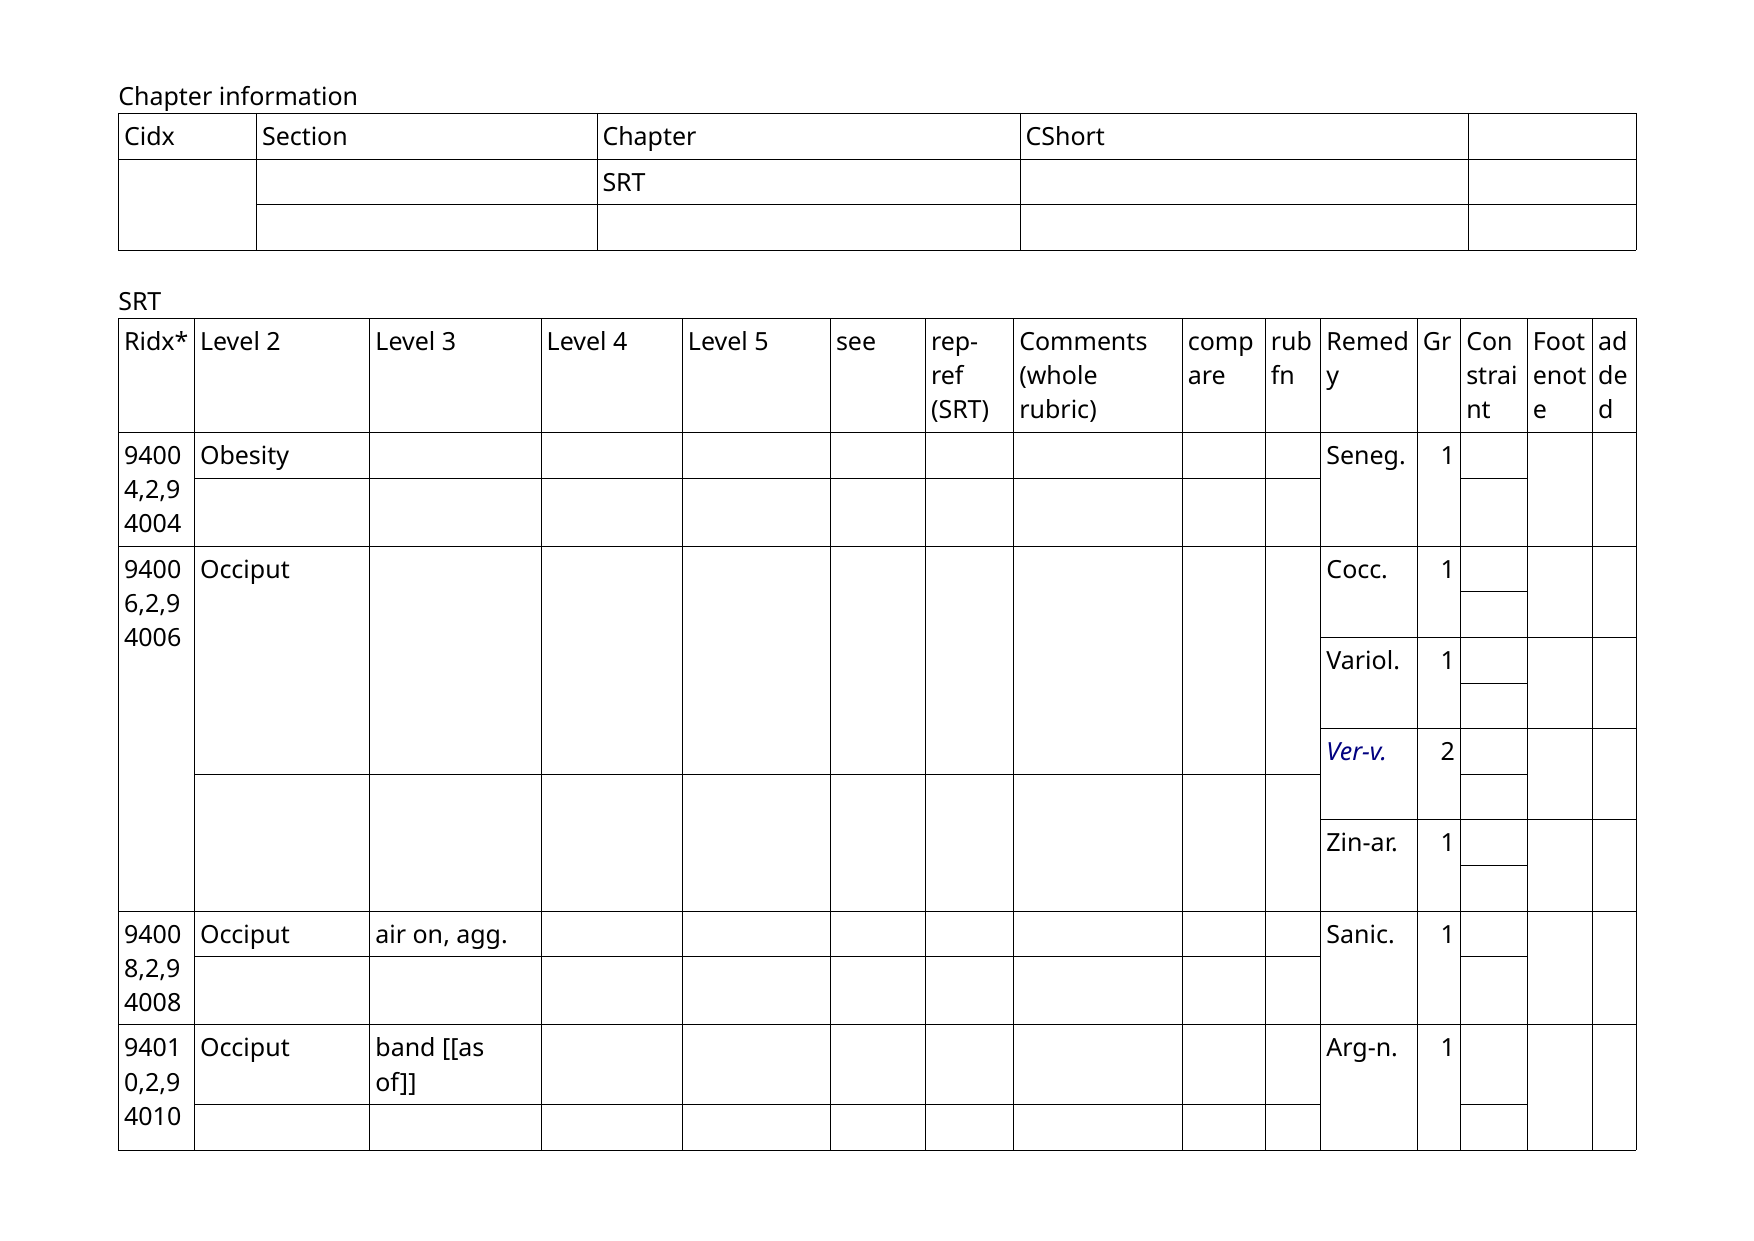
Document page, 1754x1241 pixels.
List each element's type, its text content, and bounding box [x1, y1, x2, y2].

table_cell Obesity [195, 433, 369, 477]
table_cell [1461, 912, 1527, 956]
table_cell [598, 205, 1020, 250]
table_cell [926, 1105, 1013, 1149]
table_cell Occiput [195, 547, 369, 774]
table_header Remedy [1321, 319, 1417, 432]
table_cell [1528, 729, 1592, 819]
table_cell [370, 433, 541, 477]
table_cell [542, 957, 682, 1024]
table_cell [119, 160, 256, 250]
table_cell [1469, 205, 1636, 250]
table_cell [926, 547, 1013, 774]
table_cell [1183, 912, 1265, 956]
table_header compare [1183, 319, 1265, 432]
table_cell Occiput [195, 1025, 369, 1104]
table_cell [926, 957, 1013, 1024]
table_header rub fn [1266, 319, 1320, 432]
table_header Ridx* [119, 319, 194, 432]
table_cell [831, 433, 925, 477]
table_cell [683, 775, 830, 911]
table_cell [1014, 479, 1182, 546]
table_cell [1266, 433, 1320, 477]
table_cell [1593, 912, 1636, 1024]
table_cell [1461, 479, 1527, 546]
table_cell [1183, 479, 1265, 546]
table_cell [1461, 820, 1527, 865]
table_cell Zin-ar. [1321, 820, 1417, 911]
table_cell [542, 433, 682, 477]
table_cell [926, 433, 1013, 477]
table_cell [1461, 592, 1527, 637]
table_cell [1014, 547, 1182, 774]
table_header see [831, 319, 925, 432]
table_cell [1266, 1105, 1320, 1149]
table_cell [831, 1105, 925, 1149]
table_cell 94008,2,94008 [119, 912, 194, 1024]
table_cell [195, 775, 369, 911]
table_cell [1461, 866, 1527, 911]
table_cell [195, 1105, 369, 1149]
table_cell [1461, 547, 1527, 591]
table_cell air on, agg. [370, 912, 541, 956]
table_cell [1014, 957, 1182, 1024]
table_cell 94010,2,94010 [119, 1025, 194, 1149]
table_cell 1 [1418, 547, 1460, 637]
table_cell [1593, 729, 1636, 819]
table_cell Cocc. [1321, 547, 1417, 637]
text Chapter information [118, 79, 1636, 113]
table_header Gr [1418, 319, 1460, 432]
table_cell [370, 957, 541, 1024]
table_cell [1183, 957, 1265, 1024]
table_cell [1266, 547, 1320, 774]
table_cell [1593, 1025, 1636, 1149]
table_cell [683, 547, 830, 774]
table_header Level 2 [195, 319, 369, 432]
table_cell [1183, 1105, 1265, 1149]
table_header added [1593, 319, 1636, 432]
table_cell 1 [1418, 638, 1460, 728]
table_cell [1528, 433, 1592, 546]
table_cell [1266, 479, 1320, 546]
table_cell band [[as of]] [370, 1025, 541, 1104]
table_header rep-ref (SRT) [926, 319, 1013, 432]
table_cell [1266, 775, 1320, 911]
table_cell [195, 479, 369, 546]
table_cell [926, 912, 1013, 956]
table_cell [1593, 433, 1636, 546]
table_cell [1266, 1025, 1320, 1104]
table_cell [542, 912, 682, 956]
table_cell [1528, 547, 1592, 637]
table_cell [1528, 820, 1592, 911]
table_cell [542, 1025, 682, 1104]
table_header Section [257, 114, 597, 158]
table_cell [1461, 957, 1527, 1024]
table_cell 1 [1418, 820, 1460, 911]
table_cell [1183, 775, 1265, 911]
table_cell [1183, 1025, 1265, 1104]
table_cell SRT [598, 160, 1020, 204]
table_cell Seneg. [1321, 433, 1417, 546]
table_cell [257, 205, 597, 250]
table_cell [831, 957, 925, 1024]
table_cell [1528, 638, 1592, 728]
table_cell 2 [1418, 729, 1460, 819]
table_cell [1014, 775, 1182, 911]
table_cell 94006,2,94006 [119, 547, 194, 911]
table_cell [370, 1105, 541, 1149]
table_cell [1461, 684, 1527, 728]
table_cell [683, 957, 830, 1024]
table_cell [370, 547, 541, 774]
table_cell [1183, 433, 1265, 477]
table_cell [683, 1105, 830, 1149]
table_header Chapter [598, 114, 1020, 158]
table_cell Sanic. [1321, 912, 1417, 1024]
table_header Level 5 [683, 319, 830, 432]
table_cell [683, 479, 830, 546]
table_header Comments (whole rubric) [1014, 319, 1182, 432]
table_cell [683, 433, 830, 477]
table_cell [683, 912, 830, 956]
table_cell 1 [1418, 912, 1460, 1024]
table_cell [1021, 205, 1468, 250]
text SRT [118, 284, 1636, 318]
table_cell [1461, 729, 1527, 774]
table_cell [542, 479, 682, 546]
table_cell [542, 547, 682, 774]
table_cell [542, 775, 682, 911]
table_header Cidx [119, 114, 256, 158]
table_cell [1593, 820, 1636, 911]
table_cell [1469, 160, 1636, 204]
table_header Level 3 [370, 319, 541, 432]
table_cell [1183, 547, 1265, 774]
table_cell [1266, 957, 1320, 1024]
table_cell [683, 1025, 830, 1104]
table_cell [1014, 1025, 1182, 1104]
table_cell [1021, 160, 1468, 204]
table_header Constraint [1461, 319, 1527, 432]
table_cell [831, 479, 925, 546]
table_cell [1014, 433, 1182, 477]
table_cell Arg-n. [1321, 1025, 1417, 1149]
table_cell 1 [1418, 433, 1460, 546]
table_cell [370, 775, 541, 911]
table_cell [1593, 638, 1636, 728]
table_cell [831, 912, 925, 956]
table_cell Variol. [1321, 638, 1417, 728]
table_cell [1593, 547, 1636, 637]
table_cell [542, 1105, 682, 1149]
table_cell [1461, 1105, 1527, 1149]
table_cell [831, 1025, 925, 1104]
table_cell [195, 957, 369, 1024]
table_cell 94004,2,94004 [119, 433, 194, 546]
table_cell [926, 479, 1013, 546]
table_cell [257, 160, 597, 204]
table_cell Occiput [195, 912, 369, 956]
table_cell [1528, 912, 1592, 1024]
table_header Footenote [1528, 319, 1592, 432]
table_cell [1528, 1025, 1592, 1149]
table_header [1469, 114, 1636, 158]
table_cell [926, 1025, 1013, 1104]
table_cell [370, 479, 541, 546]
table_cell Ver-v. [1321, 729, 1417, 819]
table_cell [1461, 1025, 1527, 1104]
table_cell [926, 775, 1013, 911]
table_cell [1461, 433, 1527, 477]
table_cell [831, 775, 925, 911]
table_header CShort [1021, 114, 1468, 158]
table_header Level 4 [542, 319, 682, 432]
table_cell [1014, 912, 1182, 956]
table_cell [1461, 638, 1527, 682]
table_cell 1 [1418, 1025, 1460, 1149]
table_cell [1266, 912, 1320, 956]
table_cell [831, 547, 925, 774]
table_cell [1014, 1105, 1182, 1149]
table_cell [1461, 775, 1527, 819]
